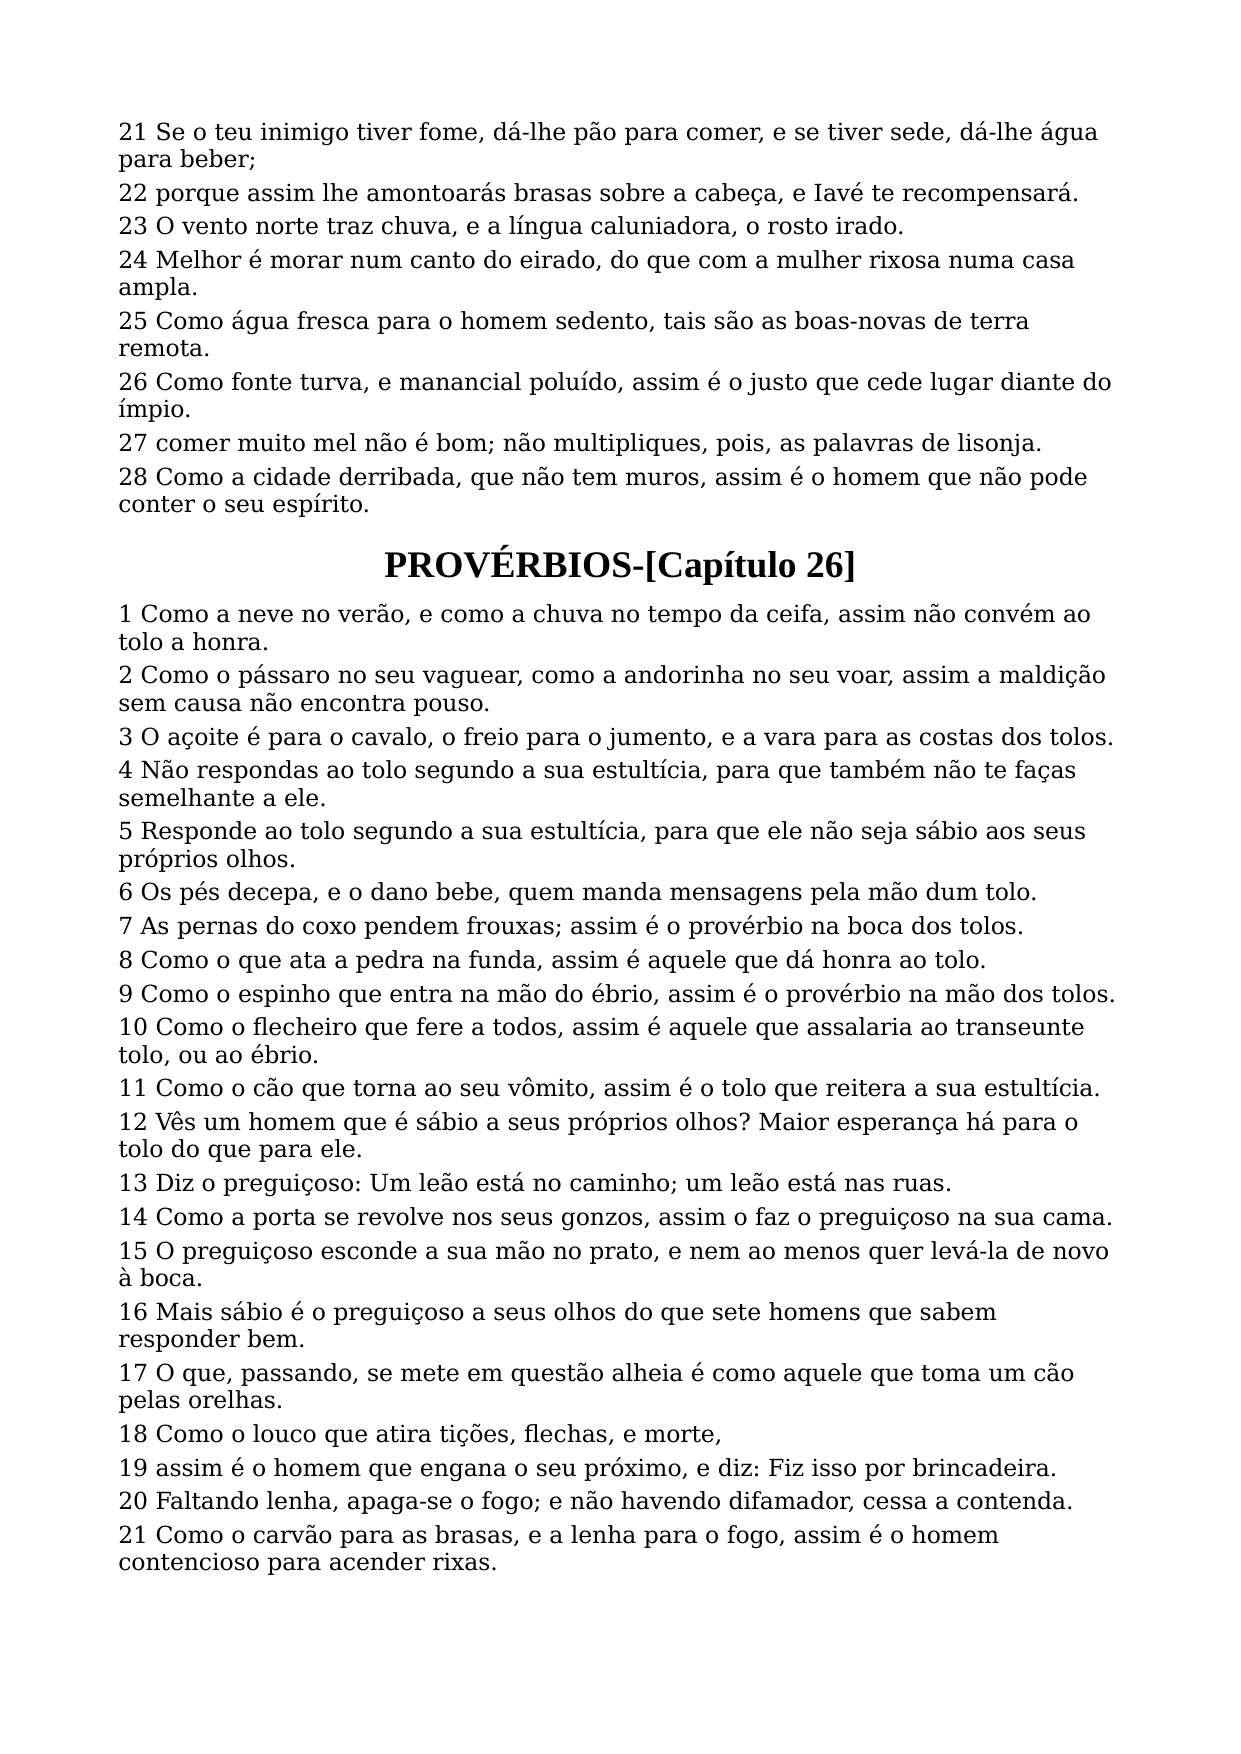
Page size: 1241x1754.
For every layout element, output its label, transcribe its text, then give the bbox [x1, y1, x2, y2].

text 24 Melhor é morar num canto do eirado, do que com a mulher rixosa numa casa ampla. [118, 247, 1122, 301]
text 23 O vento norte traz chuva, e a língua caluniadora, o rosto irado. [118, 213, 1122, 240]
text 12 Vês um homem que é sábio a seus próprios olhos? Maior esperança há para o tolo do que para ele. [118, 1109, 1122, 1163]
text 25 Como água fresca para o homem sedento, tais são as boas-novas de terra remota. [118, 308, 1122, 362]
text 6 Os pés decepa, e o dano bebe, quem manda mensagens pela mão dum tolo. [118, 879, 1122, 906]
text 17 O que, passando, se mete em questão alheia é como aquele que toma um cão pelas orelhas. [118, 1359, 1122, 1414]
text 11 Como o cão que torna ao seu vômito, assim é o tolo que reitera a sua estultícia. [118, 1075, 1122, 1102]
text 21 Se o teu inimigo tiver fome, dá-lhe pão para comer, e se tiver sede, dá-lhe água para beber; [118, 118, 1122, 173]
text 19 assim é o homem que engana o seu próximo, e diz: Fiz isso por brincadeira. [118, 1454, 1122, 1481]
text 21 Como o carvão para as brasas, e a lenha para o fogo, assim é o homem contencioso para acender rixas. [118, 1522, 1122, 1576]
text 2 Como o pássaro no seu vaguear, como a andorinha no seu voar, assim a maldição sem causa não encontra pouso. [118, 662, 1122, 717]
text 20 Faltando lenha, apaga-se o fogo; e não havendo difamador, cessa a contenda. [118, 1488, 1122, 1515]
text 15 O preguiçoso esconde a sua mão no prato, e nem ao menos quer levá-la de novo à boca. [118, 1237, 1122, 1292]
text 18 Como o louco que atira tições, flechas, e morte, [118, 1420, 1122, 1448]
text 4 Não respondas ao tolo segundo a sua estultícia, para que também não te faças semelhante a ele. [118, 757, 1122, 811]
text 1 Como a neve no verão, e como a chuva no tempo da ceifa, assim não convém ao tolo a honra. [118, 601, 1122, 656]
subtitle PROVÉRBIOS-[Capítulo 26] [118, 542, 1122, 585]
text 22 porque assim lhe amontoarás brasas sobre a cabeça, e Iavé te recompensará. [118, 179, 1122, 206]
text 5 Responde ao tolo segundo a sua estultícia, para que ele não seja sábio aos seus próprios olhos. [118, 818, 1122, 872]
text 13 Diz o preguiçoso: Um leão está no caminho; um leão está nas ruas. [118, 1170, 1122, 1197]
text 9 Como o espinho que entra na mão do ébrio, assim é o provérbio na mão dos tolos. [118, 980, 1122, 1007]
text 3 O açoite é para o cavalo, o freio para o jumento, e a vara para as costas dos tolos. [118, 723, 1122, 750]
text 10 Como o flecheiro que fere a todos, assim é aquele que assalaria ao transeunte tolo, ou ao ébrio. [118, 1014, 1122, 1068]
text 28 Como a cidade derribada, que não tem muros, assim é o homem que não pode conter o seu espírito. [118, 463, 1122, 518]
text 14 Como a porta se revolve nos seus gonzos, assim o faz o preguiçoso na sua cama. [118, 1203, 1122, 1231]
text 16 Mais sábio é o preguiçoso a seus olhos do que sete homens que sabem responder bem. [118, 1298, 1122, 1353]
text 27 comer muito mel não é bom; não multipliques, pois, as palavras de lisonja. [118, 430, 1122, 457]
text 7 As pernas do coxo pendem frouxas; assim é o provérbio na boca dos tolos. [118, 913, 1122, 940]
text 26 Como fonte turva, e manancial poluído, assim é o justo que cede lugar diante do ímpio. [118, 369, 1122, 423]
text 8 Como o que ata a pedra na funda, assim é aquele que dá honra ao tolo. [118, 946, 1122, 974]
